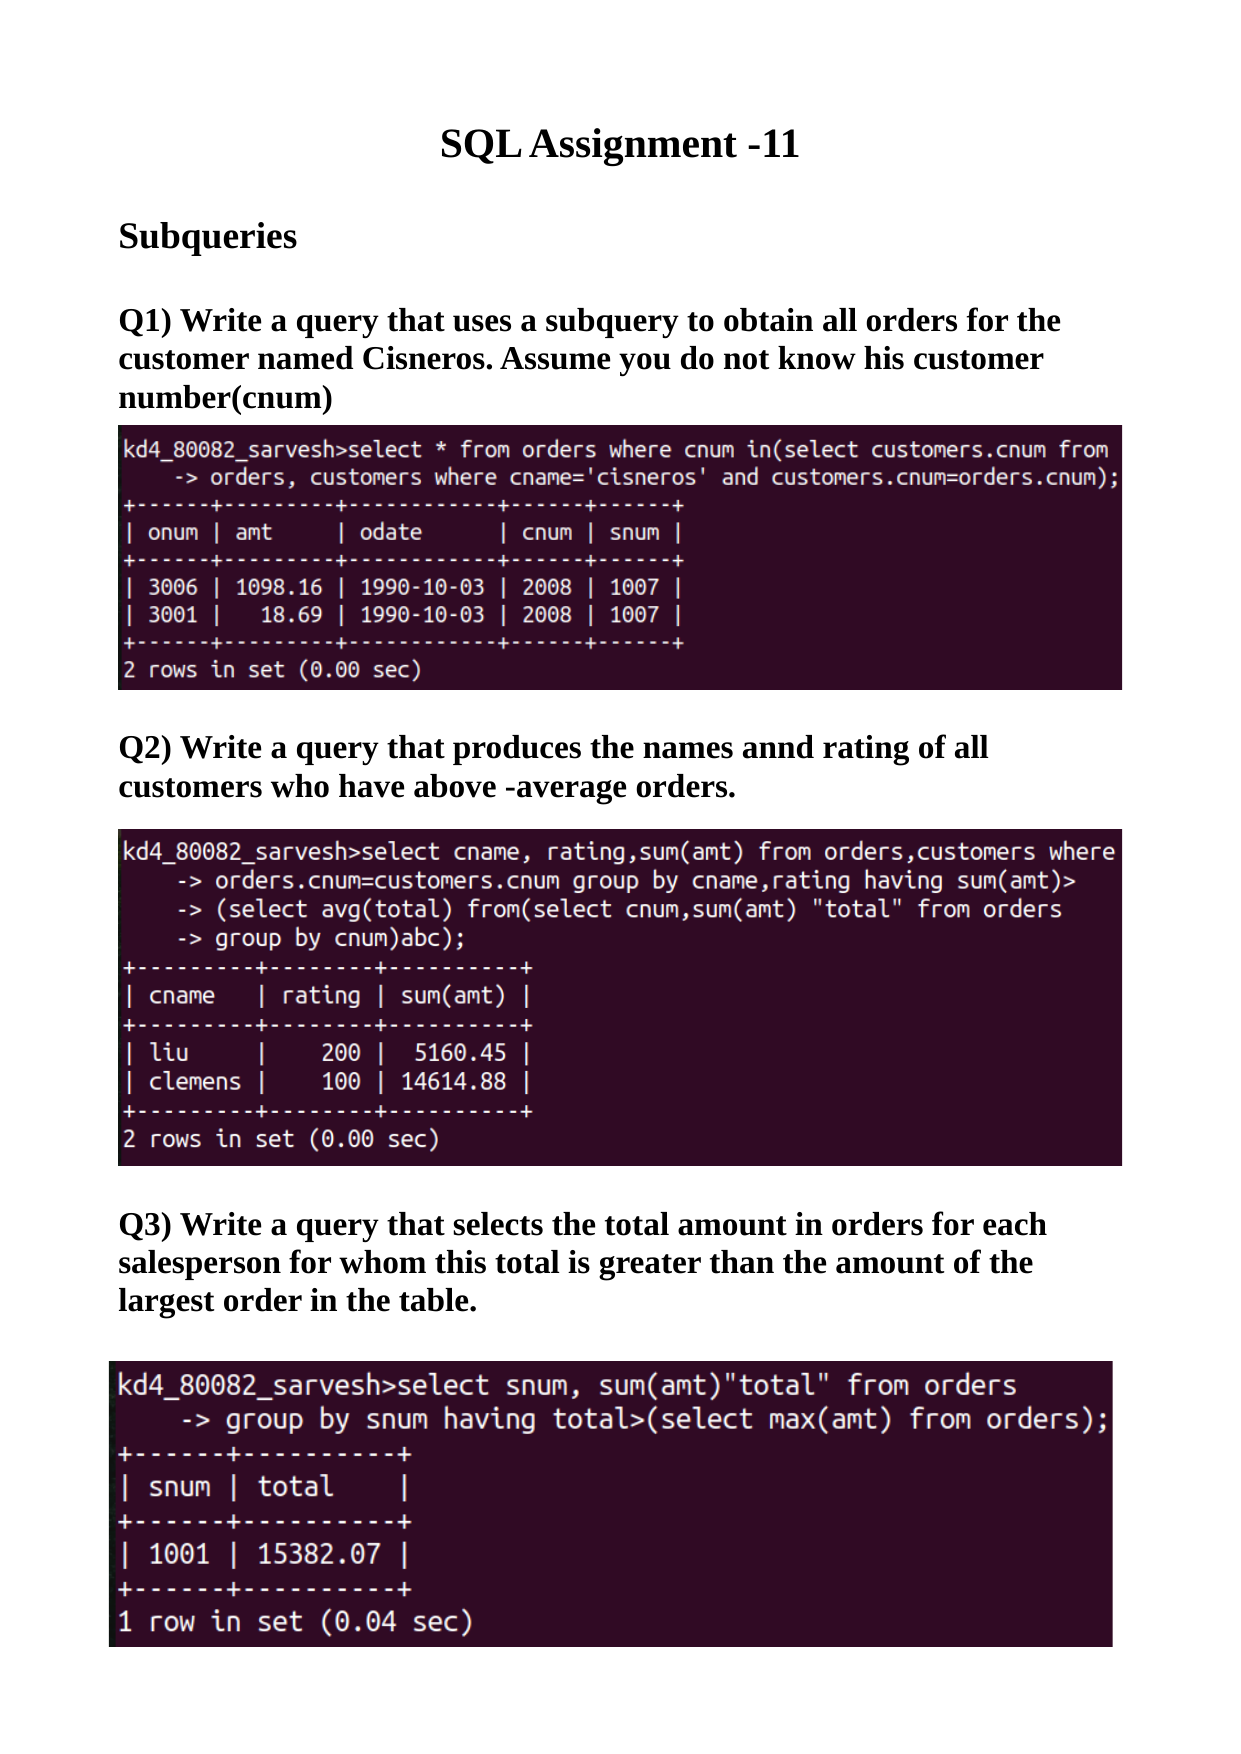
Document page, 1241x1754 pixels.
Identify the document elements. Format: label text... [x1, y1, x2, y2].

text SQL Assignment -11 [118, 118, 1122, 166]
text Q1) Write a query that uses a subquery to obtain all orders for the customer named Cisneros. Assume you do not know his customer number(cnum) [118, 300, 1122, 415]
picture [118, 425, 1123, 690]
picture [118, 829, 1123, 1166]
text Q3) Write a query that selects the total amount in orders for each salesperson for whom this total is greater than the amount of the largest order in the table. [118, 1204, 1122, 1319]
picture [108, 1361, 1113, 1647]
text Q2) Write a query that produces the names annd rating of all customers who have above -average orders. [118, 728, 1122, 804]
text Subqueries [118, 214, 1122, 257]
